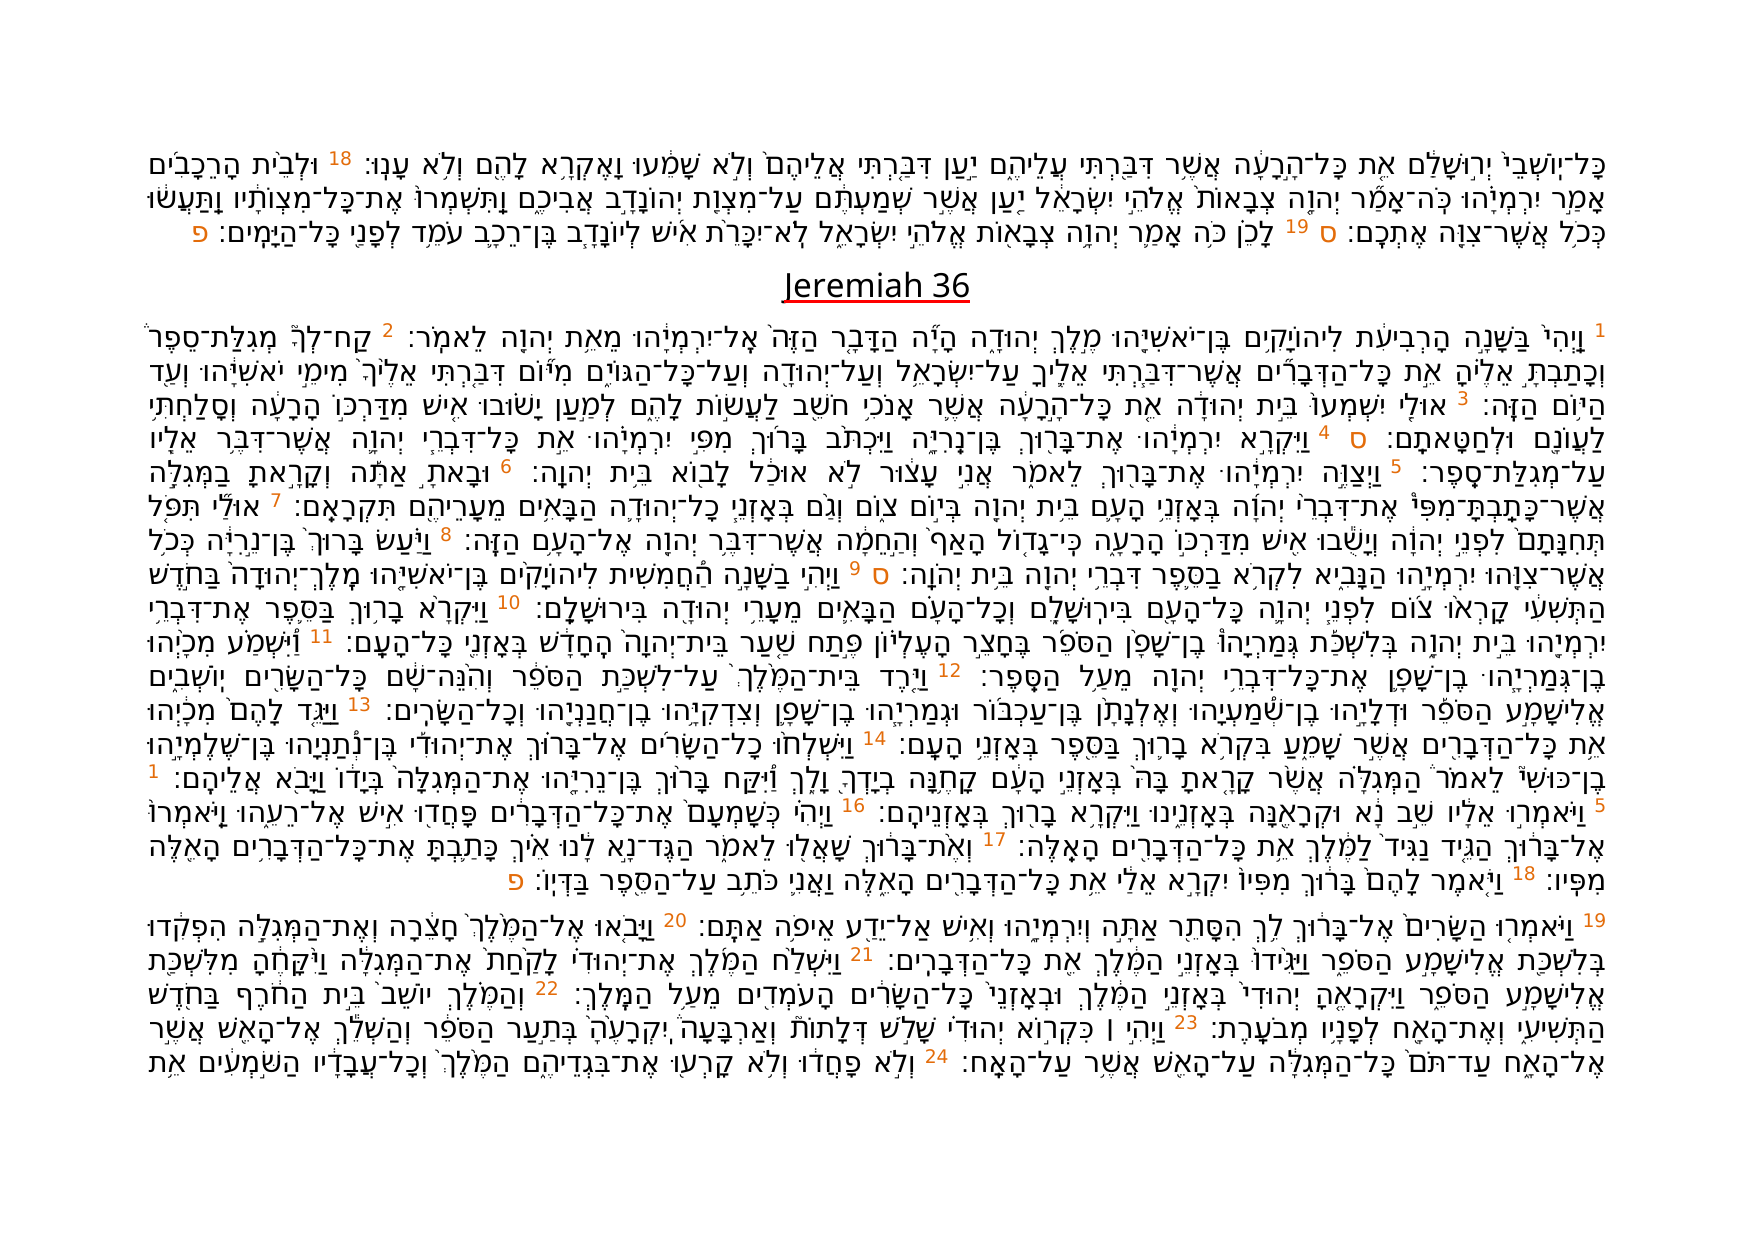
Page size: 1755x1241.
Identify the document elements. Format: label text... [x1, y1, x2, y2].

text 12 וַֽיְהִי֙ דְּבַר־יְהוָ֔ה אֶֽל־יִרְמְיָ֖הוּ לֵאמֹֽר׃ ‬‬‬‬13 כֹּֽה־אָמַ֞ר יְהוָ֤ה צְבָאוֹת֙ אֱלֹהֵ֣י יִשְׂרָאֵ֔ל הָלֹ֤ךְ וְאָֽמַרְתָּ֙ לְאִ֣ישׁ יְהוּדָ֔ה וּלְיֽוֹשְׁבֵ֖י יְרֽוּשָׁלָ֑͏ִם הֲל֨וֹא תִקְח֥וּ מוּסָ֛ר לִשְׁמֹ֥עַ אֶל־דְּבָרַ֖י נְאֻם־יְהוָֽה׃ ‬‬‬‬14 הוּקַ֡ם אֶת־דִּבְרֵ֣י יְהוֹנָדָ֣ב בֶּן־רֵ֠כָב אֲשֶׁר־צִוָּ֨ה אֶת־בָּנָ֜יו לְבִלְתִּ֣י שְׁתֽוֹת־יַ֗יִן וְלֹ֤א שָׁתוּ֙ עַד־הַיּ֣וֹם הַזֶּ֔ה כִּ֣י שָֽׁמְע֔וּ אֵ֖ת מִצְוַ֣ת אֲבִיהֶ֑ם וְאָ֨נֹכִ֜י דִּבַּ֤רְתִּי אֲלֵיכֶם֙ הַשְׁכֵּ֣ם וְדַבֵּ֔ר וְלֹ֥א שְׁמַעְתֶּ֖ם אֵלָֽי׃ ‬‬‬‬15 וָאֶשְׁלַ֣ח אֲלֵיכֶ֣ם אֶת־כָּל־עֲבָדַ֣י הַנְּבִאִ֣ים ׀ הַשְׁכֵּ֣ים וְשָׁלֹ֣חַ ׀ לֵאמֹ֡ר שֻׁבוּ־נָ֡א אִישׁ֩ מִדַּרְכּ֨וֹ הָרָעָ֜ה וְהֵיטִ֣יבוּ מַֽעַלְלֵיכֶ֗ם וְאַל־תֵּ֨לְכ֜וּ אַחֲרֵ֨י אֱלֹהִ֤ים אֲחֵרִים֙ לְעָבְדָ֔ם וּשְׁבוּ֙ אֶל־הָ֣אֲדָמָ֔ה אֲשֶׁר־נָתַ֥תִּי לָכֶ֖ם וְלַאֲבֹֽתֵיכֶ֑ם וְלֹ֤א הִטִּיתֶם֙ אֶֽת־אָזְנְכֶ֔ם וְלֹ֥א שְׁמַעְתֶּ֖ם אֵלָֽי׃ ‬‬‬‬16 כִּ֣י הֵקִ֗ימוּ בְּנֵי֙ יְהוֹנָדָ֣ב בֶּן־רֵכָ֔ב אֶת־מִצְוַ֥ת אֲבִיהֶ֖ם אֲשֶׁ֣ר צִוָּ֑ם וְהָעָ֣ם הַזֶּ֔ה לֹ֥א שָׁמְע֖וּ אֵלָֽי׃ ס ‬‬‬‬17 לָ֠כֵן כֹּֽה־אָמַ֨ר יְהוָ֜ה אֱלֹהֵ֤י צְבָאוֹת֙ אֱלֹהֵ֣י יִשְׂרָאֵ֔ל הִנְנִ֧י מֵבִ֣יא אֶל־יְהוּדָ֗ה וְאֶ֤ל כָּל־יֽוֹשְׁבֵי֙ יְר֣וּשָׁלִַ֔ם אֵ֚ת כָּל־הָ֣רָעָ֔ה אֲשֶׁ֥ר דִּבַּ֖רְתִּי עֲלֵיהֶ֑ם יַ֣עַן דִּבַּ֤רְתִּי אֲלֵיהֶם֙ וְלֹ֣א שָׁמֵ֔עוּ וָאֶקְרָ֥א לָהֶ֖ם וְלֹ֥א עָנֽוּ׃ ‬‬‬‬18 וּלְבֵ֨ית הָרֵכָבִ֜ים אָמַ֣ר יִרְמְיָ֗הוּ כֹּֽה־אָמַ֞ר יְהוָ֤ה צְבָאוֹת֙ אֱלֹהֵ֣י יִשְׂרָאֵ֔ל יַ֚עַן אֲשֶׁ֣ר שְׁמַעְתֶּ֔ם עַל־מִצְוַ֖ת יְהוֹנָדָ֣ב אֲבִיכֶ֑ם וַֽתִּשְׁמְרוּ֙ אֶת־כָּל־מִצְוֺתָ֔יו וַֽתַּעֲשׂ֔וּ כְּכֹ֥ל אֲשֶׁר־צִוָּ֖ה אֶתְכֶֽם׃ ס ‬‬‬‬19 לָכֵ֗ן כֹּ֥ה אָמַ֛ר יְהוָ֥ה צְבָא֖וֹת אֱלֹהֵ֣י יִשְׂרָאֵ֑ל לֹֽא־יִכָּרֵ֨ת אִ֜ישׁ לְיוֹנָדָ֧ב בֶּן־רֵכָ֛ב עֹמֵ֥ד לְפָנַ֖י כָּל־הַיָּמִֽים׃ פ ‬‬‬‬‬‬‬‬‬‬‬‬ [148, 148, 1606, 249]
text Jeremiah 36 [148, 262, 1606, 307]
text 19 וַיֹּאמְר֤וּ הַשָּׂרִים֙ אֶל־בָּר֔וּךְ לֵ֥ךְ הִסָּתֵ֖ר אַתָּ֣ה וְיִרְמְיָ֑הוּ וְאִ֥ישׁ אַל־יֵדַ֖ע אֵיפֹ֥ה אַתֶּֽם׃ ‬‬‬‬20 וַיָּבֹ֤אוּ אֶל־הַמֶּ֙לֶךְ֙ חָצֵ֔רָה וְאֶת־הַמְּגִלָּ֣ה הִפְקִ֔דוּ בְּלִשְׁכַּ֖ת אֱלִישָׁמָ֣ע הַסֹּפֵ֑ר וַיַּגִּ֙ידוּ֙ בְּאָזְנֵ֣י הַמֶּ֔לֶךְ אֵ֖ת כָּל־הַדְּבָרִֽים׃ ‬‬‬‬21 וַיִּשְׁלַ֨ח הַמֶּ֜לֶךְ אֶת־יְהוּדִ֗י לָקַ֙חַת֙ אֶת־הַמְּגִלָּ֔ה וַיִּ֨קָּחֶ֔הָ מִלִּשְׁכַּ֖ת אֱלִישָׁמָ֣ע הַסֹּפֵ֑ר וַיִּקְרָאֶ֤הָ יְהוּדִי֙ בְּאָזְנֵ֣י הַמֶּ֔לֶךְ וּבְאָזְנֵי֙ כָּל־הַשָּׂרִ֔ים הָעֹמְדִ֖ים מֵעַ֥ל הַמֶּֽלֶךְ׃ ‬‬‬‬22 וְהַמֶּ֗לֶךְ יוֹשֵׁב֙ בֵּ֣ית הַחֹ֔רֶף בַּחֹ֖דֶשׁ הַתְּשִׁיעִ֑י וְאֶת־הָאָ֖ח לְפָנָ֥יו מְבֹעָֽרֶת׃ ‬‬‬‬23 וַיְהִ֣י ׀ כִּקְר֣וֹא יְהוּדִ֗י שָׁלֹ֣שׁ דְּלָתוֹת֮ וְאַרְבָּעָה֒ יִֽקְרָעֶ֙הָ֙ בְּתַ֣עַר הַסֹּפֵ֔ר וְהַשְׁלֵ֕ךְ אֶל־הָאֵ֖שׁ אֲשֶׁ֣ר אֶל־הָאָ֑ח עַד־תֹּם֙ כָּל־הַמְּגִלָּ֔ה עַל־הָאֵ֖שׁ אֲשֶׁ֥ר עַל־הָאָֽח׃ ‬‬‬‬24 וְלֹ֣א פָחֲד֔וּ וְלֹ֥א קָרְע֖וּ אֶת־בִּגְדֵיהֶ֑ם הַמֶּ֙לֶךְ֙ וְכָל־עֲבָדָ֔יו הַשֹּׁ֣מְעִ֔ים אֵ֥ת כָּל־הַדְּבָרִ֖ים הָאֵֽלֶּה׃ ‬‬‬‬25 וְגַם֩ אֶלְנָתָ֨ן וּדְלָיָ֤הוּ וּגְמַרְיָ֙הוּ֙ הִפְגִּ֣עוּ בַמֶּ֔לֶךְ לְבִלְתִּ֥י שְׂרֹ֖ף אֶת־הַמְּגִלָּ֑ה וְלֹ֥א שָׁמַ֖ע אֲלֵיהֶֽם׃ ‬‬‬‬26 וַיְצַוֶּ֣ה הַ֠מֶּלֶךְ אֶת־יְרַחְמְאֵ֨ל בֶּן־הַמֶּ֜לֶךְ וְאֶת־שְׂרָיָ֣הוּ בֶן־עַזְרִיאֵ֗ל וְאֶת־שֶֽׁלֶמְיָ֙הוּ֙ בֶּֽן־עַבְדְּאֵ֔ל לָקַ֙חַת֙ אֶת־בָּר֣וּךְ הַסֹּפֵ֔ר וְאֵ֖ת יִרְמְיָ֣הוּ הַנָּבִ֑יא וַיַּסְתִּרֵ֖ם יְהוָֽה׃ ס ‬‬‬‬27 וַיְהִ֥י דְבַר־יְהוָ֖ה אֶֽל־יִרְמְיָ֑הוּ אַחֲרֵ֣י ׀ שְׂרֹ֣ף הַמֶּ֗לֶךְ אֶת־הַמְּגִלָּה֙ וְאֶת־הַדְּבָרִ֔ים אֲשֶׁ֨ר כָּתַ֥ב בָּר֛וּךְ מִפִּ֥י יִרְמְיָ֖הוּ לֵאמֹֽר׃ ‬‬‬‬28 שׁ֥וּב קַח־לְךָ֖ מְגִלָּ֣ה אַחֶ֑רֶת וּכְתֹ֣ב עָלֶ֗יהָ אֵ֤ת כָּל־הַדְּבָרִים֙ הָרִ֣אשֹׁנִ֔ים אֲשֶׁ֣ר הָי֗וּ עַל־הַמְּגִלָּה֙ הָרִ֣אשֹׁנָ֔ה אֲשֶׁ֥ר שָׂרַ֖ף יְהוֹיָקִ֥ים מֶֽלֶךְ־יְהוּדָֽה׃ ‬‬‬‬29 וְעַל־יְהוֹיָקִ֤ים מֶֽלֶךְ־יְהוּדָה֙ תֹּאמַ֔ר כֹּ֖ה אָמַ֣ר יְהוָ֑ה אַ֠תָּה שָׂרַ֜פְתָּ אֶת־הַמְּגִלָּ֤ה הַזֹּאת֙ לֵאמֹ֔ר מַדּוּעַ֩ כָּתַ֨בְתָּ עָלֶ֜יהָ לֵאמֹ֗ר בֹּֽא־יָב֤וֹא מֶֽלֶךְ־בָּבֶל֙ וְהִשְׁחִית֙ אֶת־הָאָ֣רֶץ הַזֹּ֔את וְהִשְׁבִּ֥ית מִמֶּ֖נָּה אָדָ֥ם וּבְהֵמָֽה׃ ס ‬‬‬‬30 לָכֵ֞ן כֹּֽה־אָמַ֣ר יְהוָ֗ה עַל־יְהֽוֹיָקִים֙ מֶ֣לֶךְ יְהוּדָ֔ה לֹא־יִֽהְיֶה־לּ֥וֹ יוֹשֵׁ֖ב עַל־כִּסֵּ֣א דָוִ֑ד וְנִבְלָתוֹ֙ תִּֽהְיֶ֣ה מֻשְׁלֶ֔כֶת לַחֹ֥רֶב בַּיּ֖וֹם וְלַקֶּ֥רַח בַּלָּֽיְלָה׃ ‬‬‬‬31 וּפָקַדְתִּ֨י עָלָ֧יו וְעַל־זַרְע֛וֹ וְעַל־עֲבָדָ֖יו אֶת־עֲוֺנָ֑ם וְהֵבֵאתִ֣י עֲ֠לֵיהֶם וְעַל־יֹשְׁבֵ֨י יְרוּשָׁלִַ֜ם וְאֶל־אִ֣ישׁ יְהוּדָ֗ה אֵ֧ת כָּל־הָרָעָ֛ה אֲשֶׁר־דִּבַּ֥רְתִּי אֲלֵיהֶ֖ם וְלֹ֥א שָׁמֵֽעוּ׃ ס ‬‬‬‬32 וְיִרְמְיָ֜הוּ לָקַ֣ח ׀ מְגִלָּ֣ה אַחֶ֗רֶת וַֽיִּתְּנָהּ֮ אֶל־בָּר֣וּךְ בֶּן־נֵרִיָּהוּ֮ הַסֹּפֵר֒ וַיִּכְתֹּ֤ב עָלֶ֙יהָ֙ מִפִּ֣י יִרְמְיָ֔הוּ אֵ֚ת כָּל־דִּבְרֵ֣י הַסֵּ֔פֶר אֲשֶׁ֥ר שָׂרַ֛ף יְהוֹיָקִ֥ים מֶֽלֶךְ־יְהוּדָ֖ה בָּאֵ֑שׁ וְע֨וֹד נוֹסַ֧ף עֲלֵיהֶ֛ם דְּבָרִ֥ים רַבִּ֖ים כָּהֵֽמָּה׃ ס ‬‬‬‬‬‬‬‬‬‬‬‬‬‬‬‬‬‬ [148, 910, 1606, 1079]
text 1 וַֽיְהִי֙ בַּשָּׁנָ֣ה הָרְבִיעִ֔ת לִיהוֹיָקִ֥ים בֶּן־יֹאשִׁיָּ֖הוּ מֶ֣לֶךְ יְהוּדָ֑ה הָיָ֞ה הַדָּבָ֤ר הַזֶּה֙ אֶֽל־יִרְמְיָ֔הוּ מֵאֵ֥ת יְהוָ֖ה לֵאמֹֽר׃ 2 קַח־לְךָ֮ מְגִלַּת־סֵפֶר֒ וְכָתַבְתָּ֣ אֵלֶ֗יהָ אֵ֣ת כָּל־הַדְּבָרִ֞ים אֲשֶׁר־דִּבַּ֧רְתִּי אֵלֶ֛יךָ עַל־יִשְׂרָאֵ֥ל וְעַל־יְהוּדָ֖ה וְעַל־כָּל־הַגּוֹיִ֑ם מִיּ֞וֹם דִּבַּ֤רְתִּי אֵלֶ֙יךָ֙ מִימֵ֣י יֹאשִׁיָּ֔הוּ וְעַ֖ד הַיּ֥וֹם הַזֶּֽה׃ ‬‬‬‬3 אוּלַ֤י יִשְׁמְעוּ֙ בֵּ֣ית יְהוּדָ֔ה אֵ֚ת כָּל־הָ֣רָעָ֔ה אֲשֶׁ֛ר אָנֹכִ֥י חֹשֵׁ֖ב לַעֲשׂ֣וֹת לָהֶ֑ם לְמַ֣עַן יָשׁ֗וּבוּ אִ֚ישׁ מִדַּרְכּ֣וֹ הָרָעָ֔ה וְסָלַחְתִּ֥י לַעֲוֺנָ֖ם וּלְחַטָּאתָֽם׃ ס ‬‬‬‬4 וַיִּקְרָ֣א יִרְמְיָ֔הוּ אֶת־בָּר֖וּךְ בֶּן־נֵֽרִיָּ֑ה וַיִּכְתֹּ֨ב בָּר֜וּךְ מִפִּ֣י יִרְמְיָ֗הוּ אֵ֣ת כָּל־דִּבְרֵ֧י יְהוָ֛ה אֲשֶׁר־דִּבֶּ֥ר אֵלָ֖יו עַל־מְגִלַּת־סֵֽפֶר׃ ‬‬‬‬5 וַיְצַוֶּ֣ה יִרְמְיָ֔הוּ אֶת־בָּר֖וּךְ לֵאמֹ֑ר אֲנִ֣י עָצ֔וּר לֹ֣א אוּכַ֔ל לָב֖וֹא בֵּ֥ית יְהוָֽה׃ ‬‬‬‬6 וּבָאתָ֣ אַתָּ֡ה וְקָרָ֣אתָ בַמְּגִלָּ֣ה אֲשֶׁר־כָּתַֽבְתָּ־מִפִּי֩ אֶת־דִּבְרֵ֨י יְהוָ֜ה בְּאָזְנֵ֥י הָעָ֛ם בֵּ֥ית יְהוָ֖ה בְּי֣וֹם צ֑וֹם וְגַ֨ם בְּאָזְנֵ֧י כָל־יְהוּדָ֛ה הַבָּאִ֥ים מֵעָרֵיהֶ֖ם תִּקְרָאֵֽם׃ ‬‬‬‬7 אוּלַ֞י תִּפֹּ֤ל תְּחִנָּתָם֙ לִפְנֵ֣י יְהוָ֔ה וְיָשֻׁ֕בוּ אִ֖ישׁ מִדַּרְכּ֣וֹ הָרָעָ֑ה כִּֽי־גָד֤וֹל הָאַף֙ וְהַ֣חֵמָ֔ה אֲשֶׁר־דִּבֶּ֥ר יְהוָ֖ה אֶל־הָעָ֥ם הַזֶּֽה׃ ‬‬‬‬8 וַיַּ֗עַשׂ בָּרוּךְ֙ בֶּן־נֵ֣רִיָּ֔ה כְּכֹ֥ל אֲשֶׁר־צִוָּ֖הוּ יִרְמְיָ֣הוּ הַנָּבִ֑יא לִקְרֹ֥א בַסֵּ֛פֶר דִּבְרֵ֥י יְהוָ֖ה בֵּ֥ית יְהֹוָֽה׃ ס ‬‬‬‬9 וַיְהִ֣י בַשָּׁנָ֣ה הַ֠חֲמִשִׁית לִיהוֹיָקִ֨ים בֶּן־יֹאשִׁיָּ֤הוּ מֶֽלֶךְ־יְהוּדָה֙ בַּחֹ֣דֶשׁ הַתְּשִׁעִ֔י קָרְא֨וּ צ֜וֹם לִפְנֵ֧י יְהוָ֛ה כָּל־הָעָ֖ם בִּירֽוּשָׁלָ֑͏ִם וְכָל־הָעָ֗ם הַבָּאִ֛ים מֵעָרֵ֥י יְהוּדָ֖ה בִּירוּשָׁלָֽ͏ִם׃ ‬‬‬‬10 וַיִּקְרָ֨א בָר֥וּךְ בַּסֵּ֛פֶר אֶת־דִּבְרֵ֥י יִרְמְיָ֖הוּ בֵּ֣ית יְהוָ֑ה בְּלִשְׁכַּ֡ת גְּמַרְיָהוּ֩ בֶן־שָׁפָ֨ן הַסֹּפֵ֜ר בֶּחָצֵ֣ר הָעֶלְי֗וֹן פֶּ֣תַח שַׁ֤עַר בֵּית־יְהוָה֙ הֶֽחָדָ֔שׁ בְּאָזְנֵ֖י כָּל־הָעָֽם׃ ‬‬‬‬11 וַ֠יִּשְׁמַ֗ע מִכָ֨יְהוּ בֶן־גְּמַרְיָ֧הוּ בֶן־שָׁפָ֛ן אֶת־כָּל־דִּבְרֵ֥י יְהוָ֖ה מֵעַ֥ל הַסֵּֽפֶר׃ ‬‬‬‬12 וַיֵּ֤רֶד בֵּית־הַמֶּ֙לֶךְ֙ עַל־לִשְׁכַּ֣ת הַסֹּפֵ֔ר וְהִ֨נֵּה־שָׁ֔ם כָּל־הַשָּׂרִ֖ים יֽוֹשְׁבִ֑ים אֱלִישָׁמָ֣ע הַסֹּפֵ֡ר וּדְלָיָ֣הוּ בֶן־שְׁ֠מַעְיָהוּ וְאֶלְנָתָ֨ן בֶּן־עַכְבּ֜וֹר וּגְמַרְיָ֧הוּ בֶן־שָׁפָ֛ן וְצִדְקִיָּ֥הוּ בֶן־חֲנַנְיָ֖הוּ וְכָל־הַשָּׂרִֽים׃ ‬‬‬‬13 וַיַּגֵּ֤ד לָהֶם֙ מִכָ֔יְהוּ אֵ֥ת כָּל־הַדְּבָרִ֖ים אֲשֶׁ֣ר שָׁמֵ֑עַ בִּקְרֹ֥א בָר֛וּךְ בַּסֵּ֖פֶר בְּאָזְנֵ֥י הָעָֽם׃ ‬‬‬‬14 וַיִּשְׁלְח֨וּ כָל־הַשָּׂרִ֜ים אֶל־בָּר֗וּךְ אֶת־יְהוּדִ֡י בֶּן־נְ֠תַנְיָהוּ בֶּן־שֶׁלֶמְיָ֣הוּ בֶן־כּוּשִׁי֮ לֵאמֹר֒ הַמְּגִלָּ֗ה אֲשֶׁ֨ר קָרָ֤אתָ בָּהּ֙ בְּאָזְנֵ֣י הָעָ֔ם קָחֶ֥נָּה בְיָדְךָ֖ וָלֵ֑ךְ וַ֠יִּקַּח בָּר֨וּךְ בֶּן־נֵרִיָּ֤הוּ אֶת־הַמְּגִלָּה֙ בְּיָד֔וֹ וַיָּבֹ֖א אֲלֵיהֶֽם׃ ‬‬‬‬15 וַיֹּאמְר֣וּ אֵלָ֔יו שֵׁ֣ב נָ֔א וּקְרָאֶ֖נָּה בְּאָזְנֵ֑ינוּ וַיִּקְרָ֥א בָר֖וּךְ בְּאָזְנֵיהֶֽם׃ ‬‬‬‬16 וַיְהִ֗י כְּשָׁמְעָם֙ אֶת־כָּל־הַדְּבָרִ֔ים פָּחֲד֖וּ אִ֣ישׁ אֶל־רֵעֵ֑הוּ וַיֹּֽאמְרוּ֙ אֶל־בָּר֔וּךְ הַגֵּ֤יד נַגִּיד֙ לַמֶּ֔לֶךְ אֵ֥ת כָּל־הַדְּבָרִ֖ים הָאֵֽלֶּה׃ ‬‬‬‬17 וְאֶ֨ת־בָּר֔וּךְ שָׁאֲל֖וּ לֵאמֹ֑ר הַגֶּד־נָ֣א לָ֔נוּ אֵ֗יךְ כָּתַ֛בְתָּ אֶת־כָּל־הַדְּבָרִ֥ים הָאֵ֖לֶּה מִפִּֽיו׃ ‬‬‬‬18 וַיֹּ֤אמֶר לָהֶם֙ בָּר֔וּךְ מִפִּיו֙ יִקְרָ֣א אֵלַ֔י אֵ֥ת כָּל־הַדְּבָרִ֖ים הָאֵ֑לֶּה וַאֲנִ֛י כֹּתֵ֥ב עַל־הַסֵּ֖פֶר בַּדְּיֽוֹ׃ פ ‬‬‬‬‬‬‬‬‬‬‬‬‬‬‬‬‬‬‬‬‬ [148, 320, 1606, 897]
